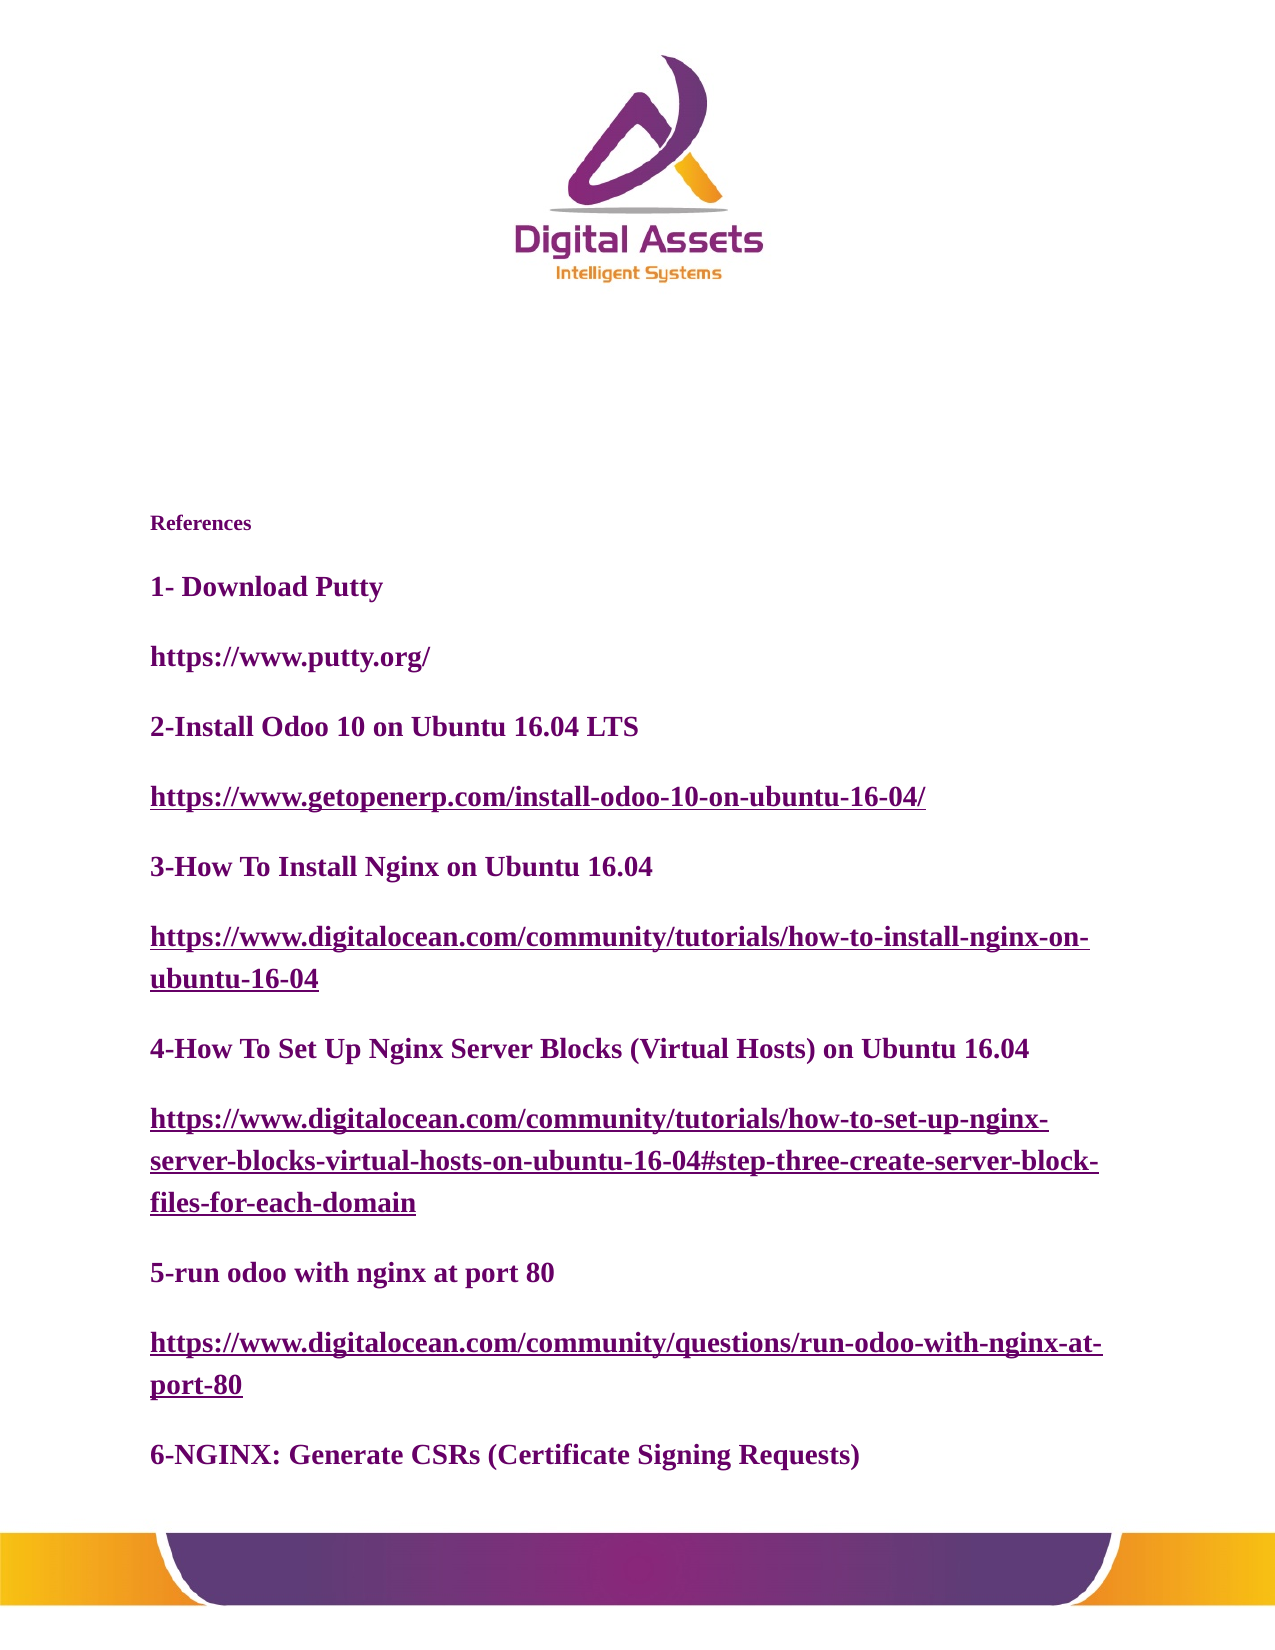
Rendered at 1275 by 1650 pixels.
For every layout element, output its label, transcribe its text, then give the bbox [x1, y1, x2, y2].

picture [0, 0, 1275, 325]
picture [0, 1489, 1275, 1650]
list https://www.putty.org/ [150, 639, 1125, 673]
list References [150, 510, 1125, 535]
list 3-How To Install Nginx on Ubuntu 16.04 [150, 849, 1125, 883]
list https://www.digitalocean.com/community/tutorials/how-to-install-nginx-on-ubuntu-16-04 [150, 919, 1125, 995]
list 2-Install Odoo 10 on Ubuntu 16.04 LTS [150, 709, 1125, 743]
list 1- Download Putty [150, 569, 1125, 603]
list https://www.digitalocean.com/community/questions/run-odoo-with-nginx-at-port-80 [150, 1325, 1125, 1401]
list 6-NGINX: Generate CSRs (Certificate Signing Requests) [150, 1437, 1125, 1471]
list https://www.digitalocean.com/community/tutorials/how-to-set-up-nginx-server-blocks-virtual-hosts-on-ubuntu-16-04#step-three-create-server-block-files-for-each-domain [150, 1101, 1125, 1219]
list 4-How To Set Up Nginx Server Blocks (Virtual Hosts) on Ubuntu 16.04 [150, 1031, 1125, 1065]
list 5-run odoo with nginx at port 80 [150, 1255, 1125, 1289]
list https://www.getopenerp.com/install-odoo-10-on-ubuntu-16-04/ [150, 779, 1125, 813]
